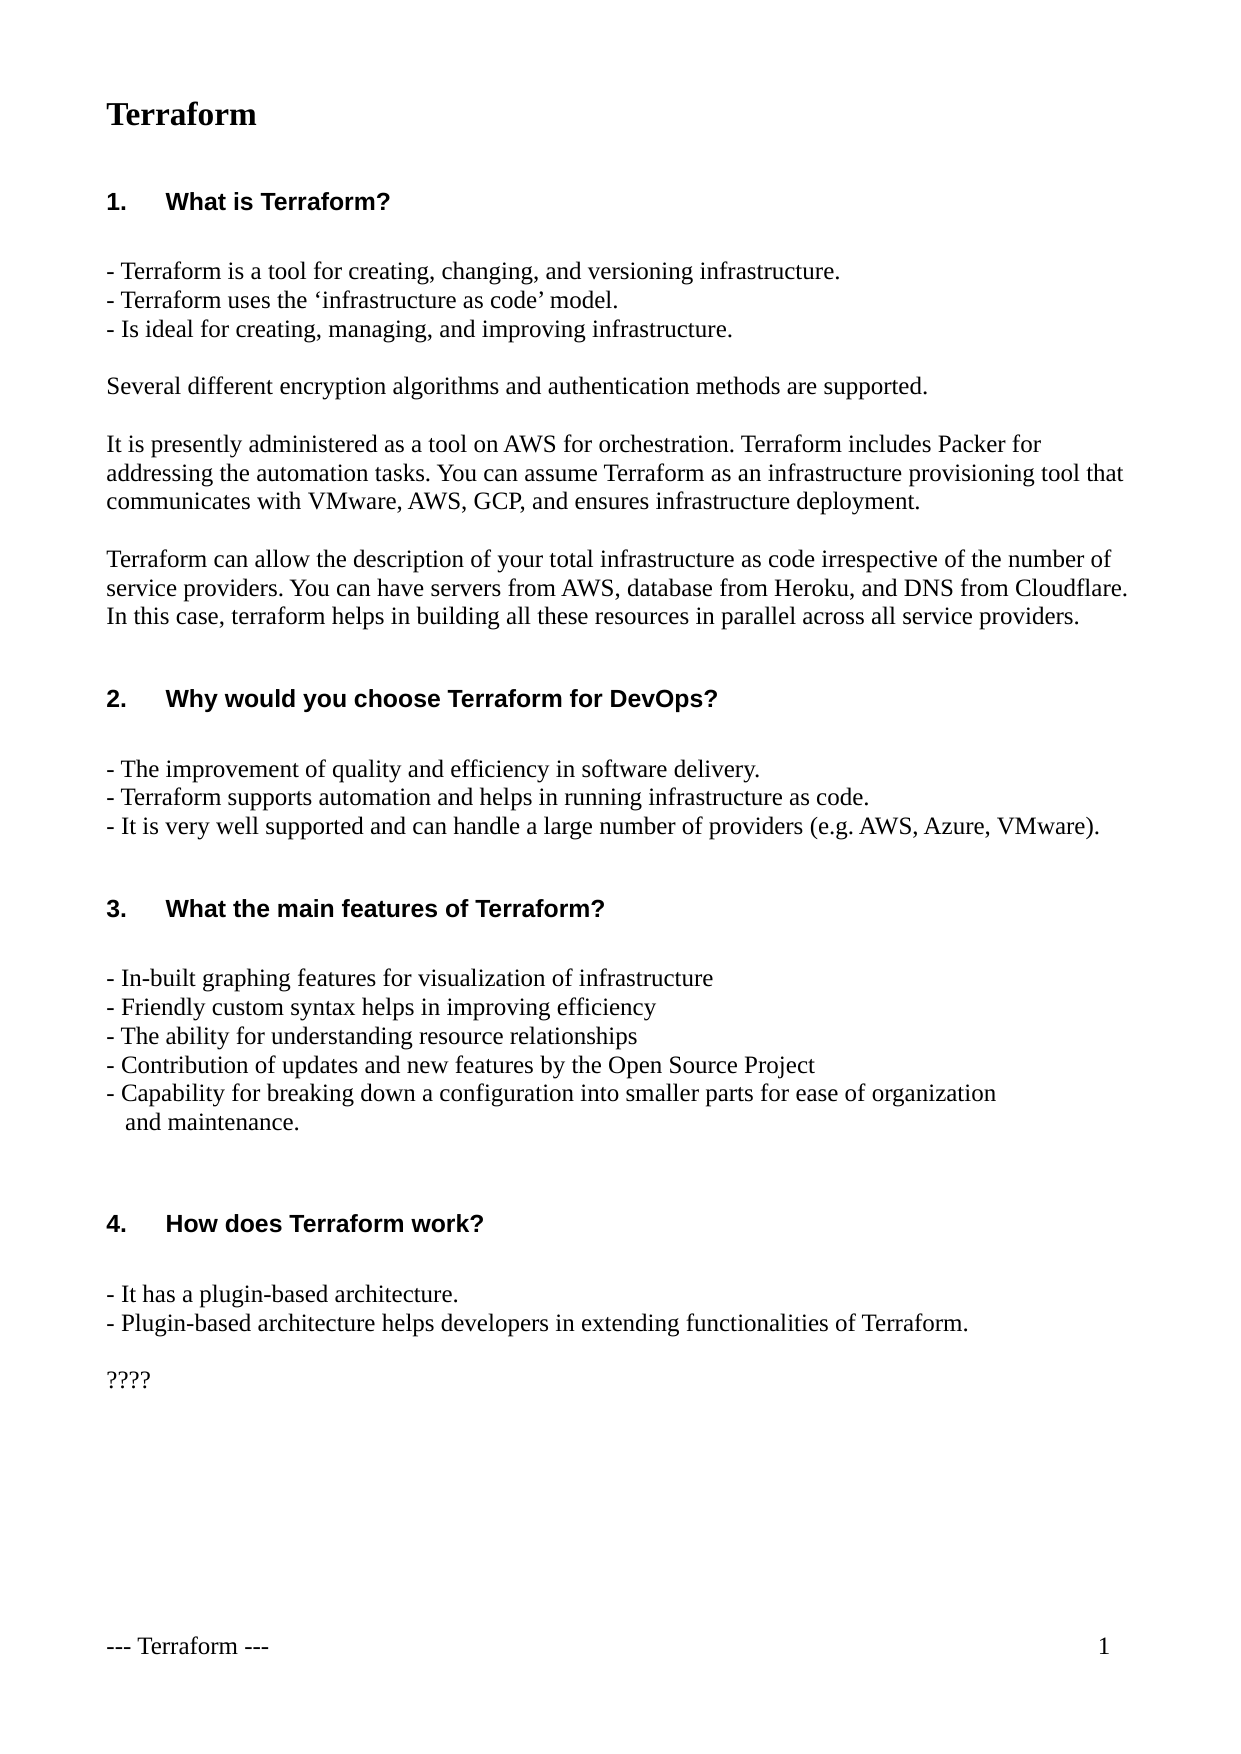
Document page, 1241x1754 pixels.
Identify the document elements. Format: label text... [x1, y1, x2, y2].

text Terraform [106, 94, 1134, 133]
text ???? [106, 1366, 1134, 1394]
text - Contribution of updates and new features by the Open Source Project [106, 1050, 1134, 1078]
subtitle What the main features of Terraform? [106, 894, 1134, 922]
subtitle What is Terraform? [106, 187, 1134, 215]
text - Terraform uses the ‘infrastructure as code’ model. [106, 285, 1134, 314]
text - Friendly custom syntax helps in improving efficiency [106, 992, 1134, 1021]
text - It is very well supported and can handle a large number of providers (e.g. AWS, Azure, VMware). [106, 811, 1134, 840]
text - The ability for understanding resource relationships [106, 1021, 1134, 1050]
text It is presently administered as a tool on AWS for orchestration. Terraform includes Packer for addressing the automation tasks. You can assume Terraform as an infrastructure provisioning tool that communicates with VMware, AWS, GCP, and ensures infrastructure deployment. [106, 429, 1134, 515]
subtitle Why would you choose Terraform for DevOps? [106, 684, 1134, 712]
text and maintenance. [106, 1107, 1134, 1136]
text - The improvement of quality and efficiency in software delivery. [106, 754, 1134, 782]
text - In-built graphing features for visualization of infrastructure [106, 963, 1134, 992]
text - Terraform supports automation and helps in running infrastructure as code. [106, 782, 1134, 811]
text - Capability for breaking down a configuration into smaller parts for ease of organization [106, 1078, 1134, 1107]
text - It has a plugin-based architecture. [106, 1279, 1134, 1308]
text - Plugin-based architecture helps developers in extending functionalities of Terraform. [106, 1308, 1134, 1337]
text Several different encryption algorithms and authentication methods are supported. [106, 371, 1134, 400]
text - Terraform is a tool for creating, changing, and versioning infrastructure. [106, 256, 1134, 285]
text - Is ideal for creating, managing, and improving infrastructure. [106, 314, 1134, 343]
subtitle How does Terraform work? [106, 1209, 1134, 1238]
text Terraform can allow the description of your total infrastructure as code irrespective of the number of service providers. You can have servers from AWS, database from Heroku, and DNS from Cloudflare. In this case, terraform helps in building all these resources in parallel across all service providers. [106, 544, 1134, 630]
